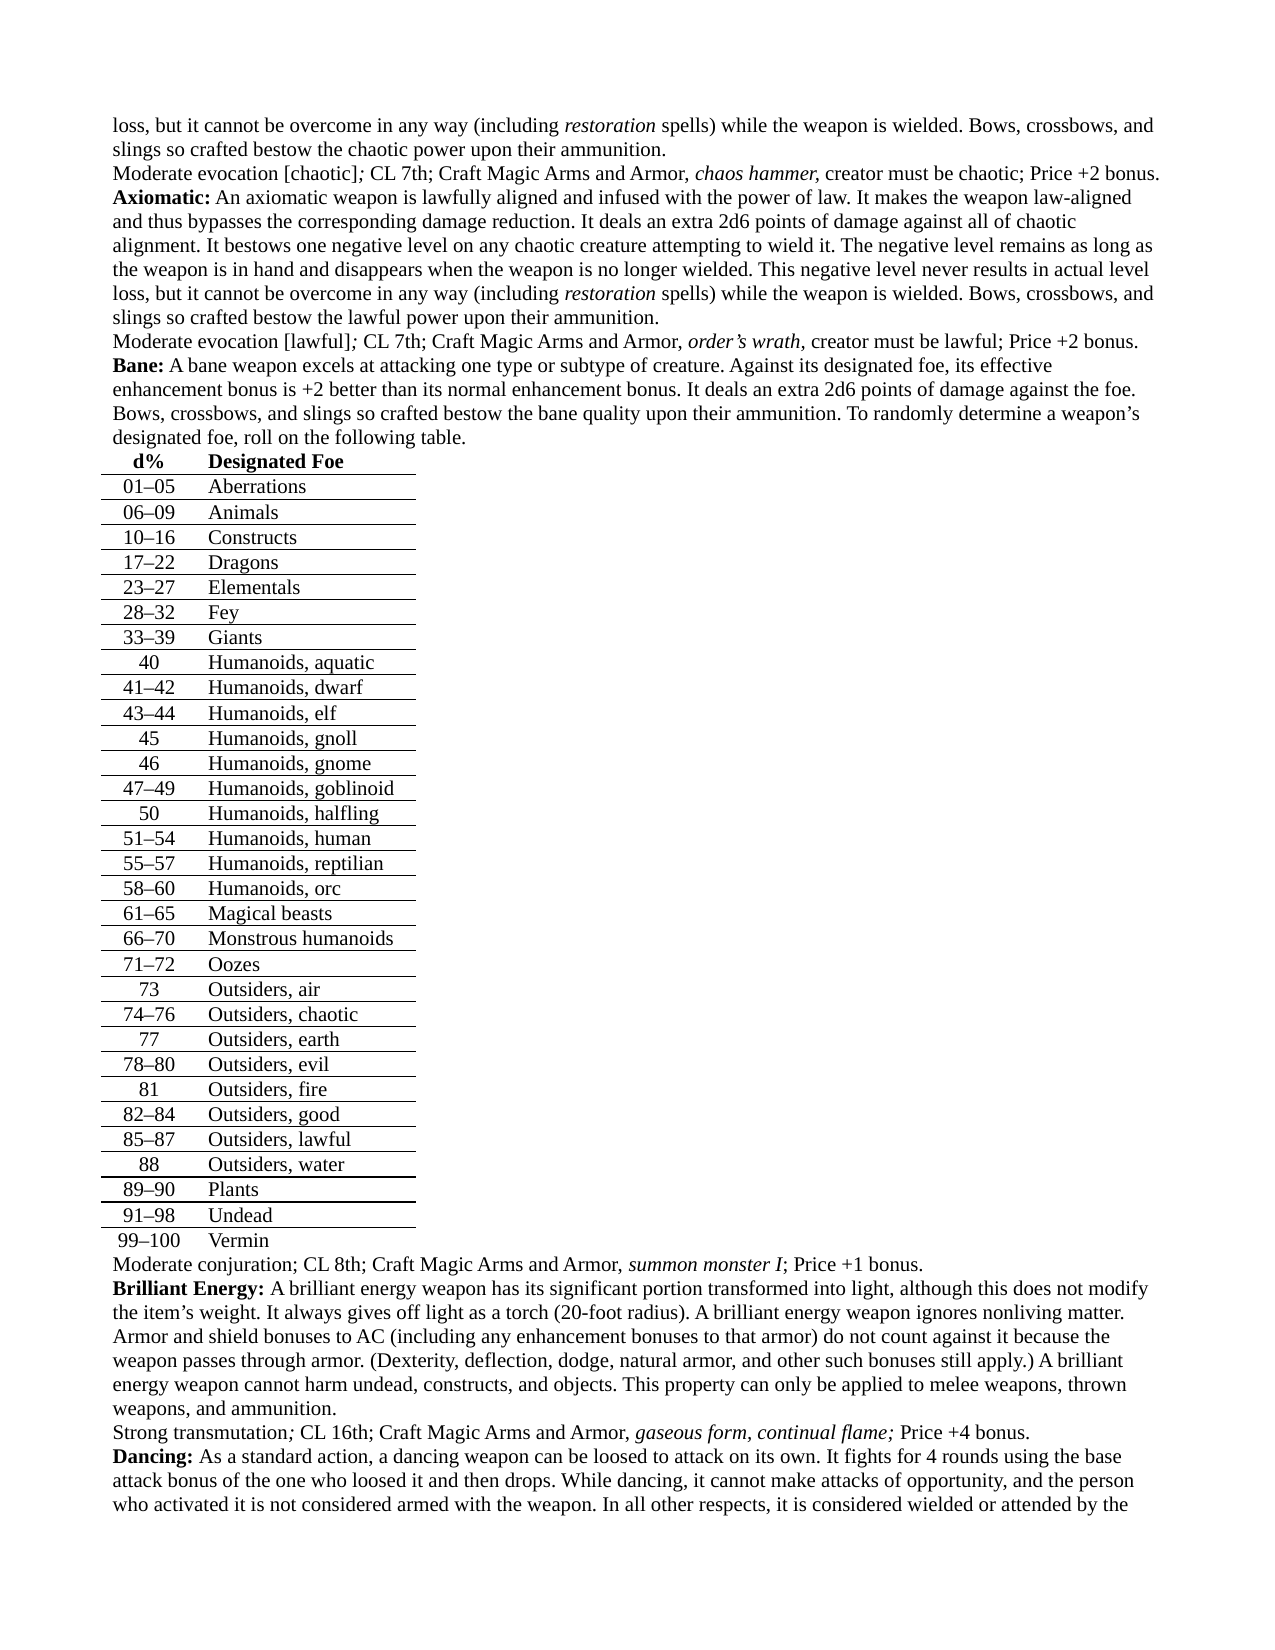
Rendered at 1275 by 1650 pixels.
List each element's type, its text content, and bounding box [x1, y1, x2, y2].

table_cell 40 [101, 650, 197, 674]
table_cell 23–27 [101, 575, 197, 599]
table_cell Undead [197, 1203, 416, 1227]
table_cell Vermin [197, 1228, 416, 1252]
table_cell Humanoids, goblinoid [197, 776, 416, 800]
table_cell Outsiders, fire [197, 1077, 416, 1101]
table_cell Outsiders, earth [197, 1027, 416, 1051]
table_cell Humanoids, orc [197, 876, 416, 900]
table_cell 06–09 [101, 500, 197, 524]
table_cell Monstrous humanoids [197, 926, 416, 950]
table_header Designated Foe [197, 449, 416, 473]
table_cell Outsiders, water [197, 1152, 416, 1176]
text Moderate evocation [chaotic]; CL 7th; Craft Magic Arms and Armor, chaos hammer, creator must be chaotic; Price +2 bonus. [112, 161, 1162, 185]
table_cell 77 [101, 1027, 197, 1051]
table_cell 85–87 [101, 1127, 197, 1151]
table_cell Humanoids, halfling [197, 801, 416, 825]
table_cell Giants [197, 625, 416, 649]
table_cell Outsiders, air [197, 977, 416, 1001]
table_cell 10–16 [101, 525, 197, 549]
text Strong transmutation; CL 16th; Craft Magic Arms and Armor, gaseous form, continual flame; Price +4 bonus. [112, 1420, 1162, 1444]
table_cell 28–32 [101, 600, 197, 624]
text Dancing: As a standard action, a dancing weapon can be loosed to attack on its own. It fights for 4 rounds using the base attack bonus of the one who loosed it and then drops. While dancing, it cannot make attacks of opportunity, and the person who activated it is not considered armed with the weapon. In all other respects, it is considered wielded or attended by the [112, 1444, 1162, 1516]
table_cell Constructs [197, 525, 416, 549]
table_cell 47–49 [101, 776, 197, 800]
table_cell Outsiders, lawful [197, 1127, 416, 1151]
table_cell 81 [101, 1077, 197, 1101]
table_cell 58–60 [101, 876, 197, 900]
text Bane: A bane weapon excels at attacking one type or subtype of creature. Against its designated foe, its effective enhancement bonus is +2 better than its normal enhancement bonus. It deals an extra 2d6 points of damage against the foe. Bows, crossbows, and slings so crafted bestow the bane quality upon their ammunition. To randomly determine a weapon’s designated foe, roll on the following table. [112, 353, 1162, 449]
text Axiomatic: An axiomatic weapon is lawfully aligned and infused with the power of law. It makes the weapon law-aligned and thus bypasses the corresponding damage reduction. It deals an extra 2d6 points of damage against all of chaotic alignment. It bestows one negative level on any chaotic creature attempting to wield it. The negative level remains as long as the weapon is in hand and disappears when the weapon is no longer wielded. This negative level never results in actual level loss, but it cannot be overcome in any way (including restoration spells) while the weapon is wielded. Bows, crossbows, and slings so crafted bestow the lawful power upon their ammunition. [112, 185, 1162, 329]
table_cell Humanoids, gnoll [197, 726, 416, 749]
table_cell Animals [197, 500, 416, 524]
table_cell Humanoids, human [197, 826, 416, 850]
table_cell 17–22 [101, 550, 197, 574]
table_cell 55–57 [101, 851, 197, 875]
table_cell 88 [101, 1152, 197, 1176]
table_cell 91–98 [101, 1203, 197, 1227]
table_cell Humanoids, aquatic [197, 650, 416, 674]
table_cell Humanoids, gnome [197, 751, 416, 775]
text Moderate evocation [lawful]; CL 7th; Craft Magic Arms and Armor, order’s wrath, creator must be lawful; Price +2 bonus. [112, 329, 1162, 353]
table_cell 33–39 [101, 625, 197, 649]
table_cell Humanoids, elf [197, 700, 416, 724]
table_cell Humanoids, reptilian [197, 851, 416, 875]
table_cell 51–54 [101, 826, 197, 850]
table_cell Elementals [197, 575, 416, 599]
table_cell 43–44 [101, 700, 197, 724]
text Moderate conjuration; CL 8th; Craft Magic Arms and Armor, summon monster I; Price +1 bonus. [112, 1252, 1162, 1276]
text Brilliant Energy: A brilliant energy weapon has its significant portion transformed into light, although this does not modify the item’s weight. It always gives off light as a torch (20-foot radius). A brilliant energy weapon ignores nonliving matter. Armor and shield bonuses to AC (including any enhancement bonuses to that armor) do not count against it because the weapon passes through armor. (Dexterity, deflection, dodge, natural armor, and other such bonuses still apply.) A brilliant energy weapon cannot harm undead, constructs, and objects. This property can only be applied to melee weapons, thrown weapons, and ammunition. [112, 1276, 1162, 1420]
table_cell 82–84 [101, 1102, 197, 1126]
table_cell 61–65 [101, 901, 197, 925]
table_cell 46 [101, 751, 197, 775]
table_cell Humanoids, dwarf [197, 675, 416, 699]
table_cell Outsiders, good [197, 1102, 416, 1126]
table_header d% [101, 449, 197, 473]
table_cell Plants [197, 1178, 416, 1201]
table_cell 73 [101, 977, 197, 1001]
table_cell Dragons [197, 550, 416, 574]
table_cell 50 [101, 801, 197, 825]
table_cell Outsiders, evil [197, 1052, 416, 1076]
table_cell 89–90 [101, 1178, 197, 1201]
table_cell Oozes [197, 951, 416, 976]
table_cell Fey [197, 600, 416, 624]
table_cell 66–70 [101, 926, 197, 950]
table_cell 78–80 [101, 1052, 197, 1076]
table_cell Aberrations [197, 475, 416, 498]
table_cell Magical beasts [197, 901, 416, 925]
table_cell 99–100 [101, 1228, 197, 1252]
table_cell 74–76 [101, 1002, 197, 1026]
table_cell 71–72 [101, 951, 197, 976]
table_cell Outsiders, chaotic [197, 1002, 416, 1026]
text loss, but it cannot be overcome in any way (including restoration spells) while the weapon is wielded. Bows, crossbows, and slings so crafted bestow the chaotic power upon their ammunition. [112, 112, 1162, 161]
table_cell 41–42 [101, 675, 197, 699]
table_cell 45 [101, 726, 197, 749]
table_cell 01–05 [101, 475, 197, 498]
